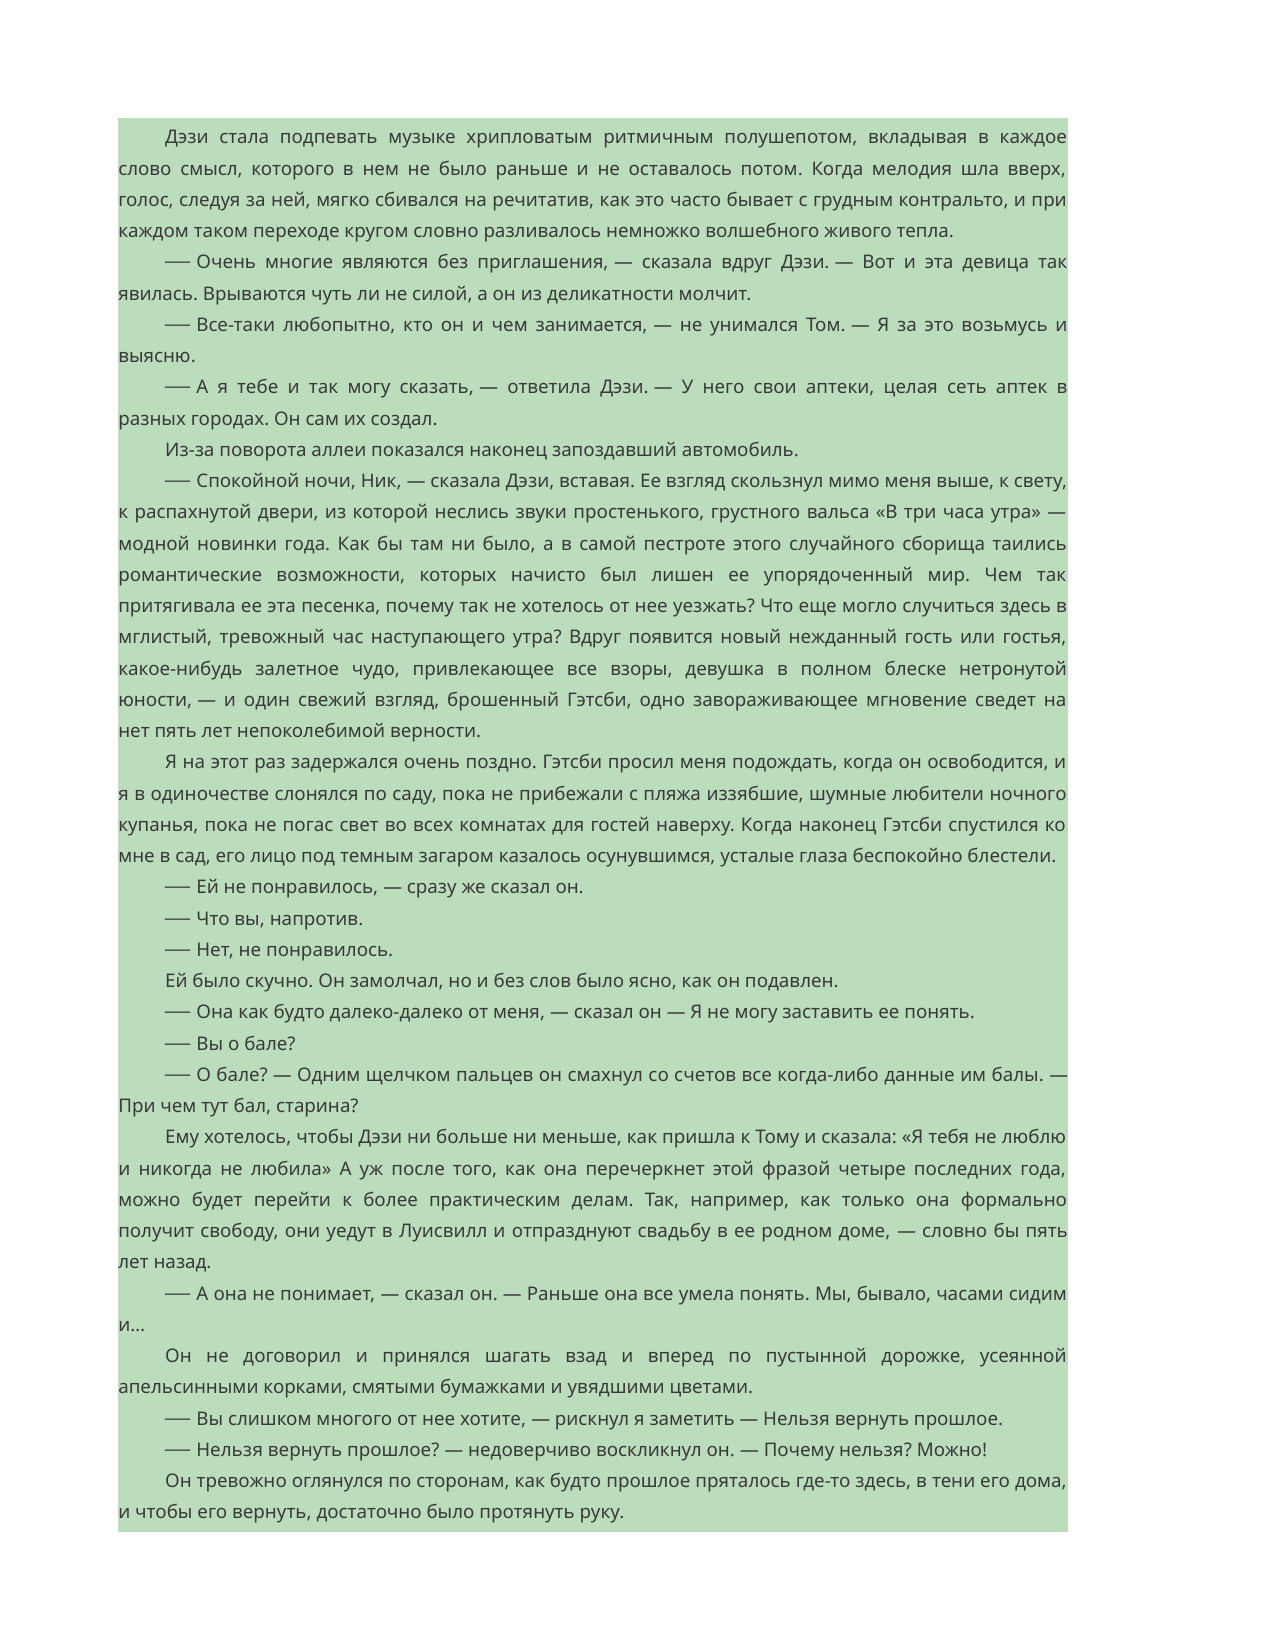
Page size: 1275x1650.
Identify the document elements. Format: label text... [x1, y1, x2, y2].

text — Очень многие являются без приглашения, — сказала вдруг Дэзи. — Вот и эта девица так явилась. Врываются чуть ли не силой, а он из деликатности молчит. [118, 243, 1068, 306]
text — Нельзя вернуть прошлое? — недоверчиво воскликнул он. — Почему нельзя? Можно! [118, 1431, 1068, 1462]
text — Вы слишком многого от нее хотите, — рискнул я заметить — Нельзя вернуть прошлое. [118, 1399, 1068, 1431]
text Дэзи стала подпевать музыке хрипловатым ритмичным полушепотом, вкладывая в каждое слово смысл, которого в нем не было раньше и не оставалось потом. Когда мелодия шла вверх, голос, следуя за ней, мягко сбивался на речитатив, как это часто бывает с грудным контральто, и при каждом таком переходе кругом словно разливалось немножко волшебного живого тепла. [118, 118, 1068, 243]
text — А она не понимает, — сказал он. — Раньше она все умела понять. Мы, бывало, часами сидим и… [118, 1274, 1068, 1337]
text — Все-таки любопытно, кто он и чем занимается, — не унимался Том. — Я за это возьмусь и выясню. [118, 306, 1068, 368]
text — Она как будто далеко-далеко от меня, — сказал он — Я не могу заставить ее понять. [118, 993, 1068, 1024]
text Из-за поворота аллеи показался наконец запоздавший автомобиль. [118, 431, 1068, 462]
text — Нет, не понравилось. [118, 931, 1068, 962]
text Он не договорил и принялся шагать взад и вперед по пустынной дорожке, усеянной апельсинными корками, смятыми бумажками и увядшими цветами. [118, 1337, 1068, 1399]
text — Вы о бале? [118, 1024, 1068, 1056]
text — Ей не понравилось, — сразу же сказал он. [118, 868, 1068, 899]
text Я на этот раз задержался очень поздно. Гэтсби просил меня подождать, когда он освободится, и я в одиночестве слонялся по саду, пока не прибежали с пляжа иззябшие, шумные любители ночного купанья, пока не погас свет во всех комнатах для гостей наверху. Когда наконец Гэтсби спустился ко мне в сад, его лицо под темным загаром казалось осунувшимся, усталые глаза беспокойно блестели. [118, 743, 1068, 868]
text — А я тебе и так могу сказать, — ответила Дэзи. — У него свои аптеки, целая сеть аптек в разных городах. Он сам их создал. [118, 368, 1068, 431]
text — Что вы, напротив. [118, 899, 1068, 931]
text Ему хотелось, чтобы Дэзи ни больше ни меньше, как пришла к Тому и сказала: «Я тебя не люблю и никогда не любила» А уж после того, как она перечеркнет этой фразой четыре последних года, можно будет перейти к более практическим делам. Так, например, как только она формально получит свободу, они уедут в Луисвилл и отпразднуют свадьбу в ее родном доме, — словно бы пять лет назад. [118, 1118, 1068, 1274]
text — О бале? — Одним щелчком пальцев он смахнул со счетов все когда-либо данные им балы. — При чем тут бал, старина? [118, 1056, 1068, 1118]
text Ей было скучно. Он замолчал, но и без слов было ясно, как он подавлен. [118, 962, 1068, 993]
text Он тревожно оглянулся по сторонам, как будто прошлое пряталось где-то здесь, в тени его дома, и чтобы его вернуть, достаточно было протянуть руку. [118, 1462, 1068, 1524]
text — Спокойной ночи, Ник, — сказала Дэзи, вставая. Ее взгляд скользнул мимо меня выше, к свету, к распахнутой двери, из которой неслись звуки простенького, грустного вальса «В три часа утра» — модной новинки года. Как бы там ни было, а в самой пестроте этого случайного сборища таились романтические возможности, которых начисто был лишен ее упорядоченный мир. Чем так притягивала ее эта песенка, почему так не хотелось от нее уезжать? Что еще могло случиться здесь в мглистый, тревожный час наступающего утра? Вдруг появится новый нежданный гость или гостья, какое-нибудь залетное чудо, привлекающее все взоры, девушка в полном блеске нетронутой юности, — и один свежий взгляд, брошенный Гэтсби, одно завораживающее мгновение сведет на нет пять лет непоколебимой верности. [118, 462, 1068, 743]
